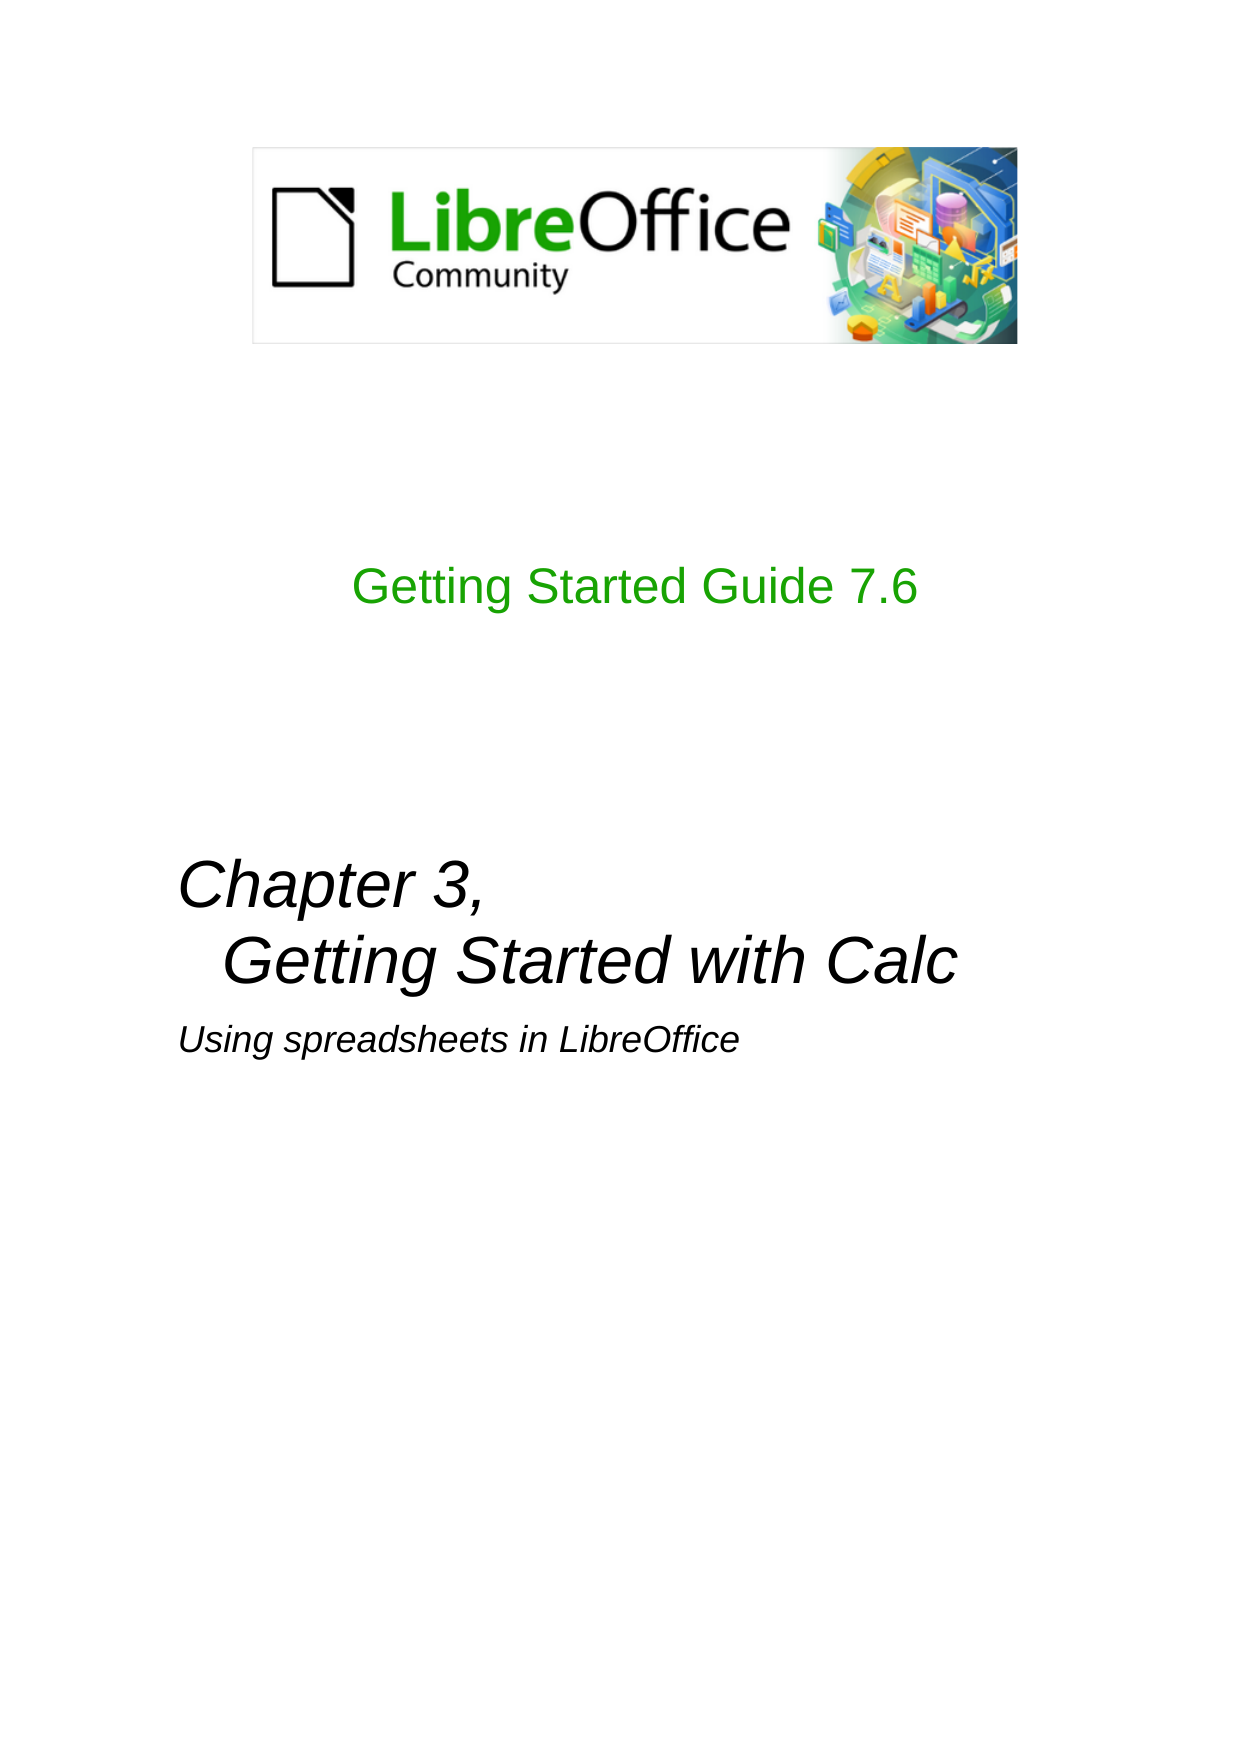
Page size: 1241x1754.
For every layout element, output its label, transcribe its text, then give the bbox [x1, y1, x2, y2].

text Getting Started Guide 7.6 [177, 556, 1093, 614]
subtitle Using spreadsheets in LibreOffice [177, 1017, 1093, 1061]
picture [252, 147, 1018, 344]
title Chapter 3, Getting Started with Calc [177, 845, 1093, 998]
